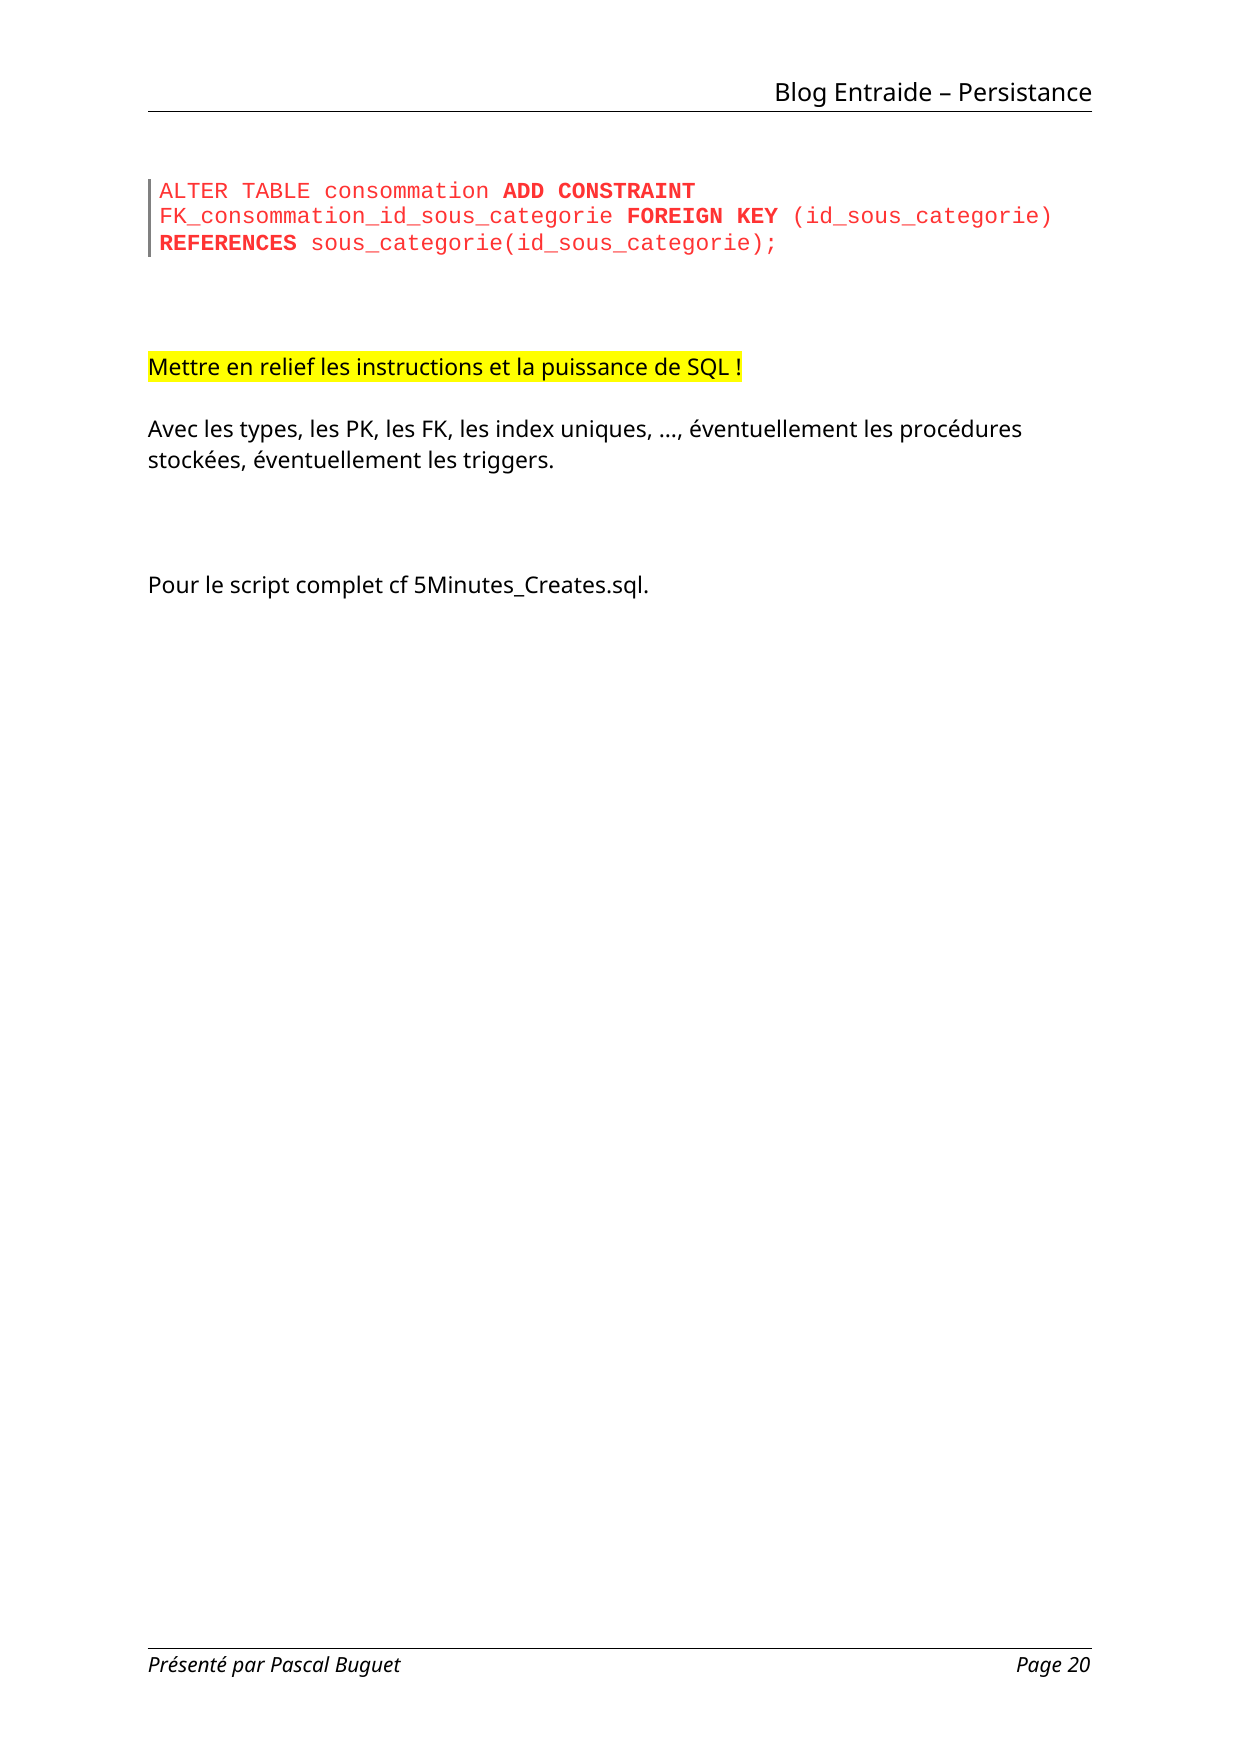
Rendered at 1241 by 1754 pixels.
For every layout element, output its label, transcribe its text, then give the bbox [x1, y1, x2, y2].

text Mettre en relief les instructions et la puissance de SQL ! [148, 351, 1092, 382]
text Pour le script complet cf 5Minutes_Creates.sql. [148, 569, 1092, 601]
text Avec les types, les PK, les FK, les index uniques, …, éventuellement les procédures stockées, éventuellement les triggers. [148, 413, 1092, 476]
text ALTER TABLE consommation ADD CONSTRAINT FK_consommation_id_sous_categorie FOREIGN KEY (id_sous_categorie) REFERENCES sous_categorie(id_sous_categorie); [151, 179, 1092, 257]
